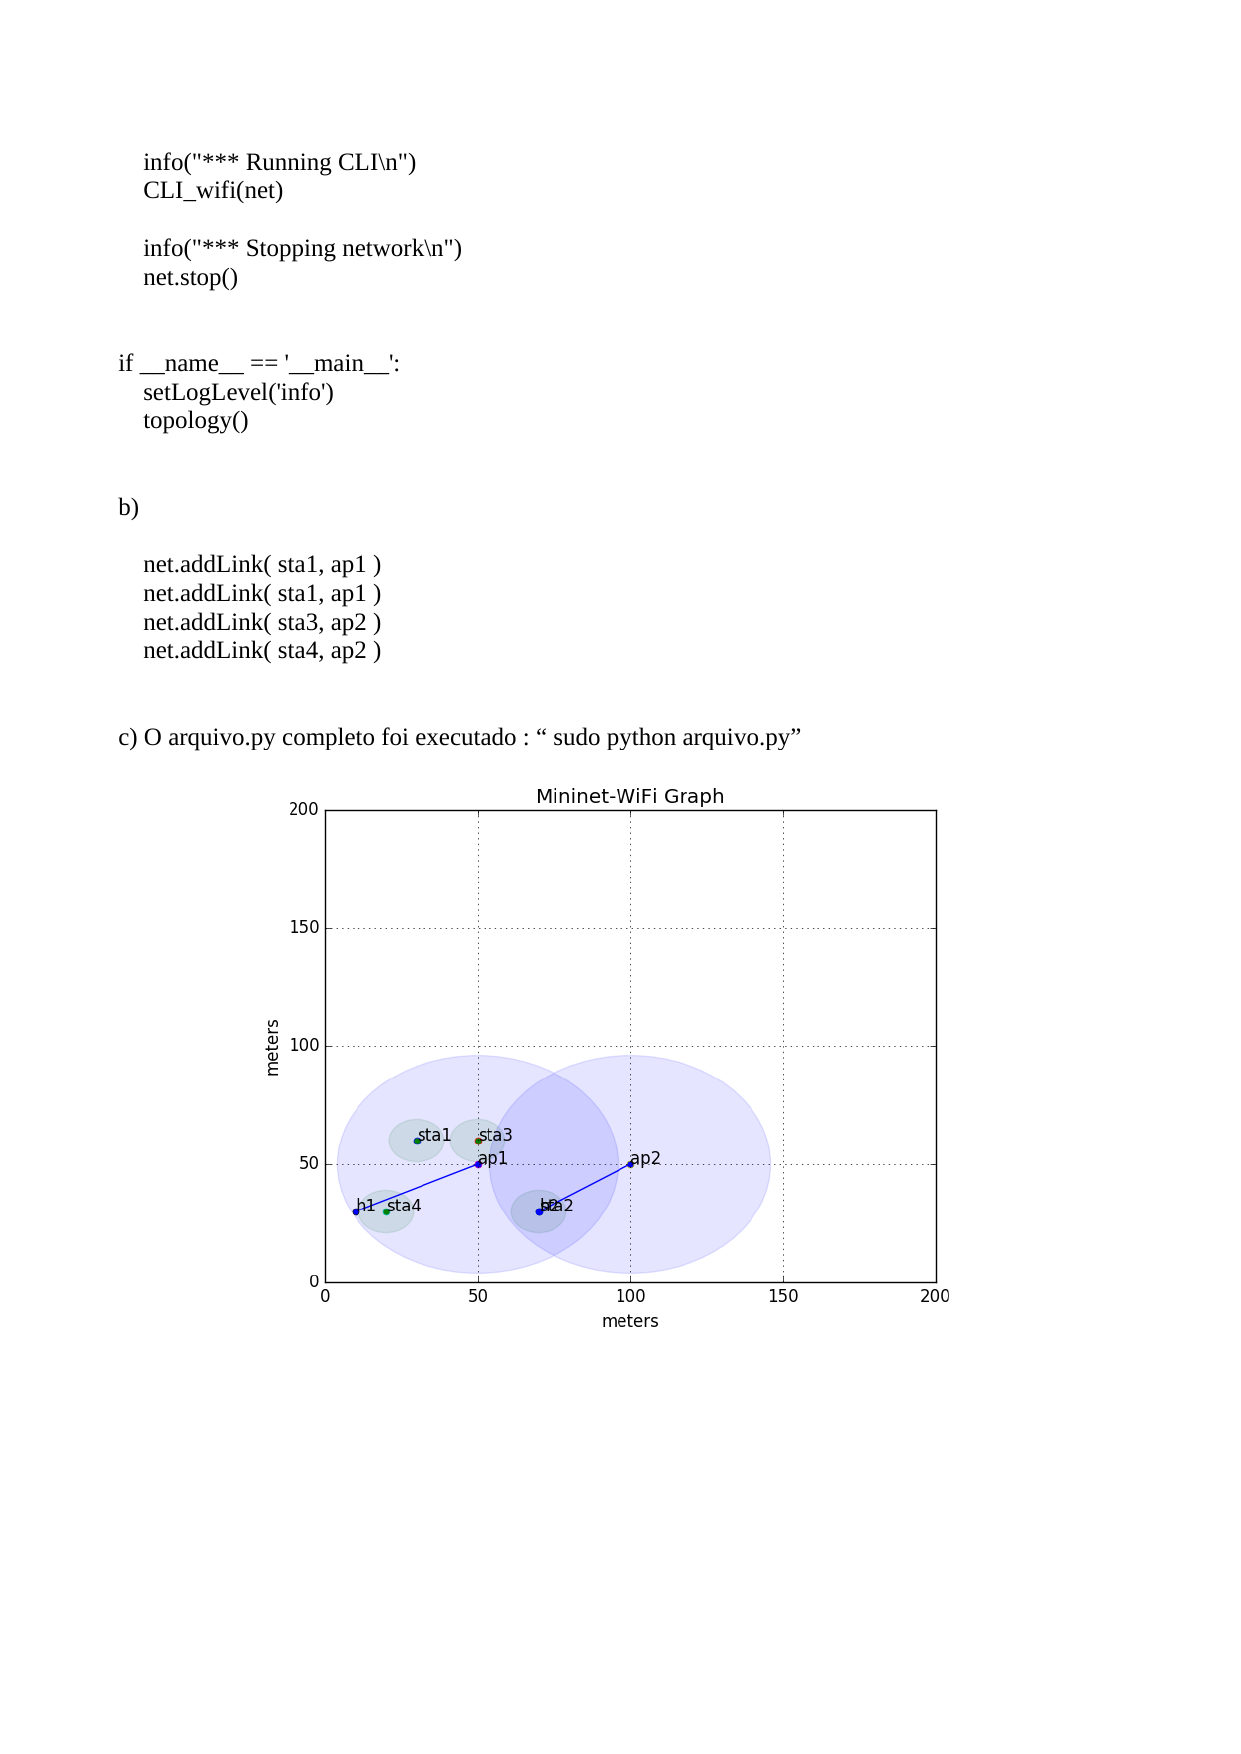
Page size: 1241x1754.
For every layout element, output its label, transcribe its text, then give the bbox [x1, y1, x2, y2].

text net.addLink( sta1, ap1 ) [118, 578, 1122, 607]
text net.addLink( sta4, ap2 ) [118, 636, 1122, 664]
text b) [118, 492, 1122, 521]
text net.addLink( sta3, ap2 ) [118, 607, 1122, 636]
picture [226, 750, 1014, 1341]
text info("*** Running CLI\n") [118, 147, 1122, 176]
text c) O arquivo.py completo foi executado : “ sudo python arquivo.py” [118, 722, 1122, 751]
text net.stop() [118, 262, 1122, 291]
text setLogLevel('info') [118, 377, 1122, 406]
text info("*** Stopping network\n") [118, 233, 1122, 262]
text if __name__ == '__main__': [118, 348, 1122, 377]
text net.addLink( sta1, ap1 ) [118, 549, 1122, 578]
text topology() [118, 406, 1122, 434]
text CLI_wifi(net) [118, 176, 1122, 204]
